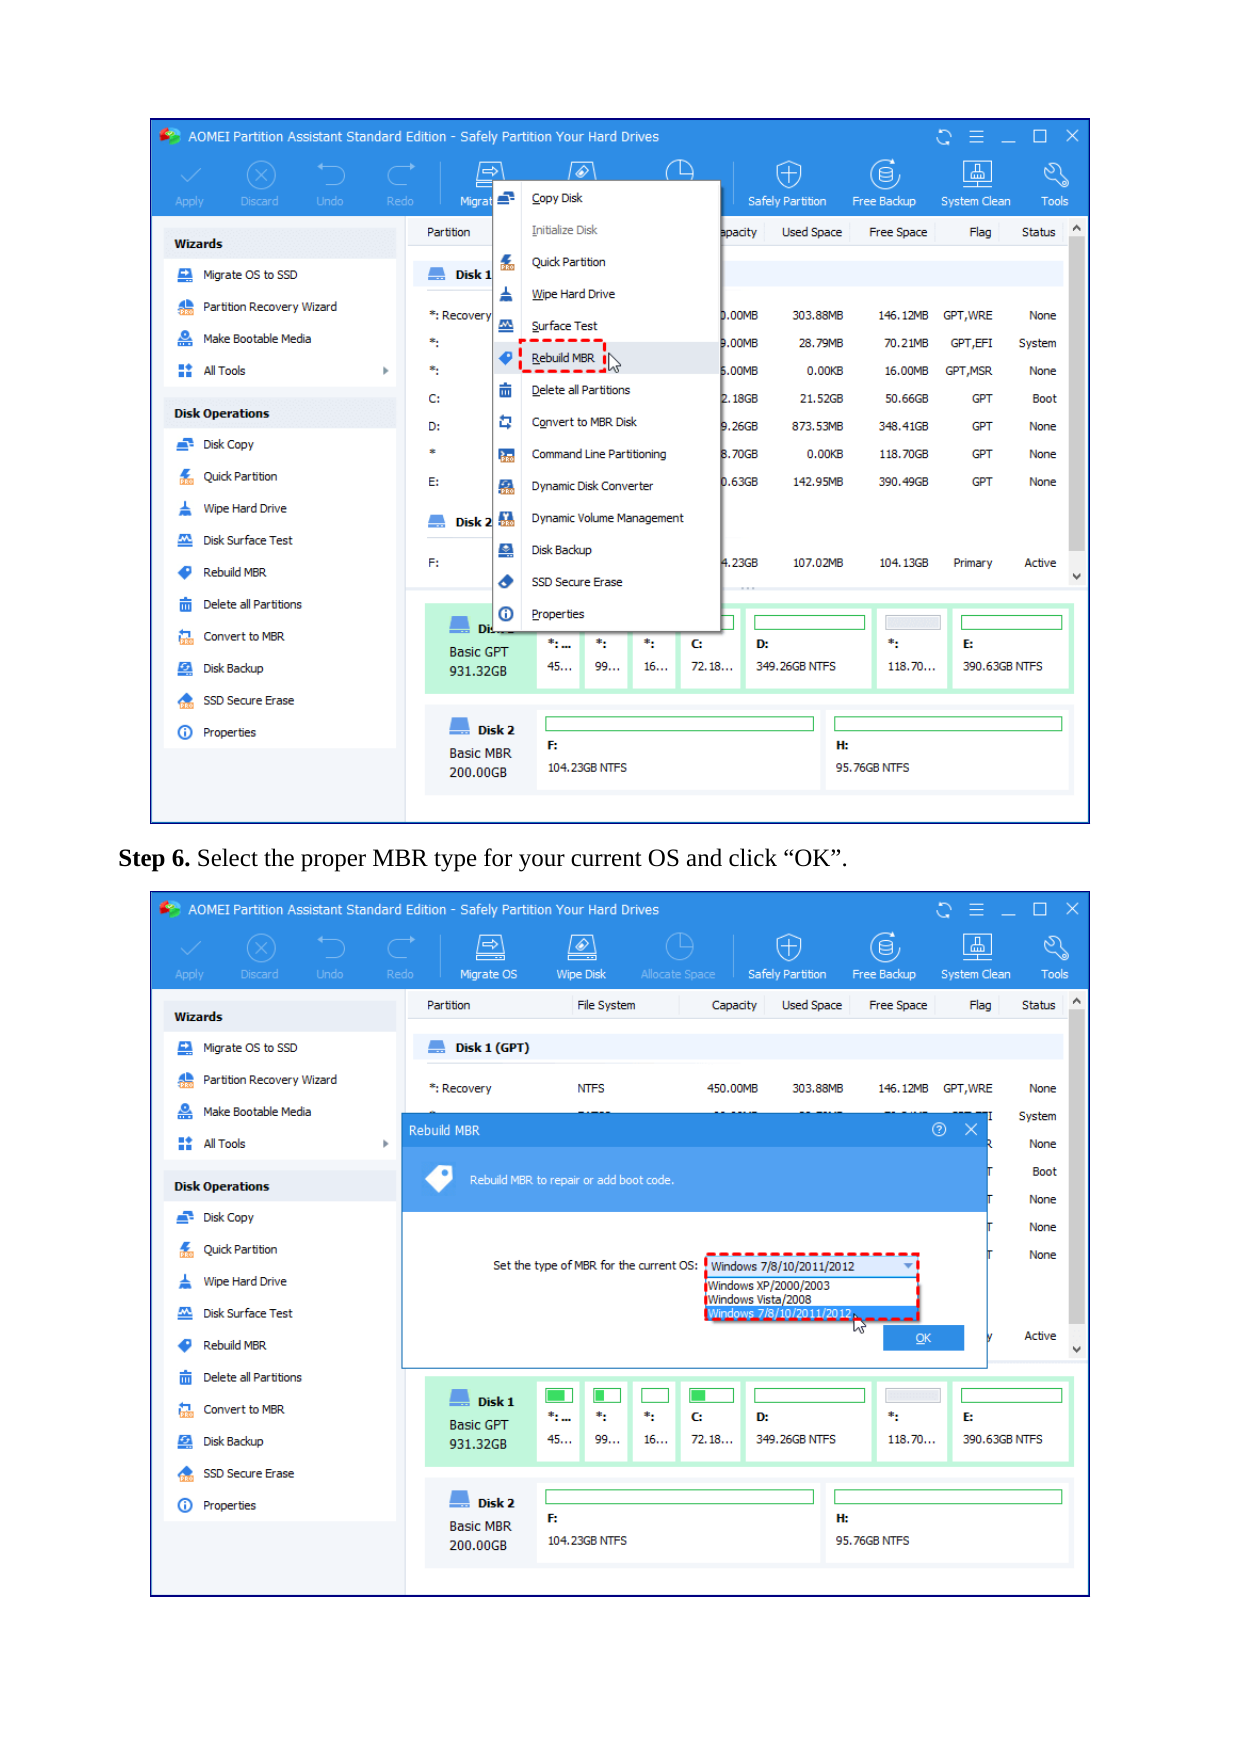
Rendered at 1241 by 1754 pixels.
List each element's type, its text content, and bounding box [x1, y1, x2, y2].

picture [151, 892, 1089, 1595]
text Step 6. Select the proper MBR type for your current OS and click “OK”. [118, 843, 1122, 872]
picture [151, 120, 1089, 823]
